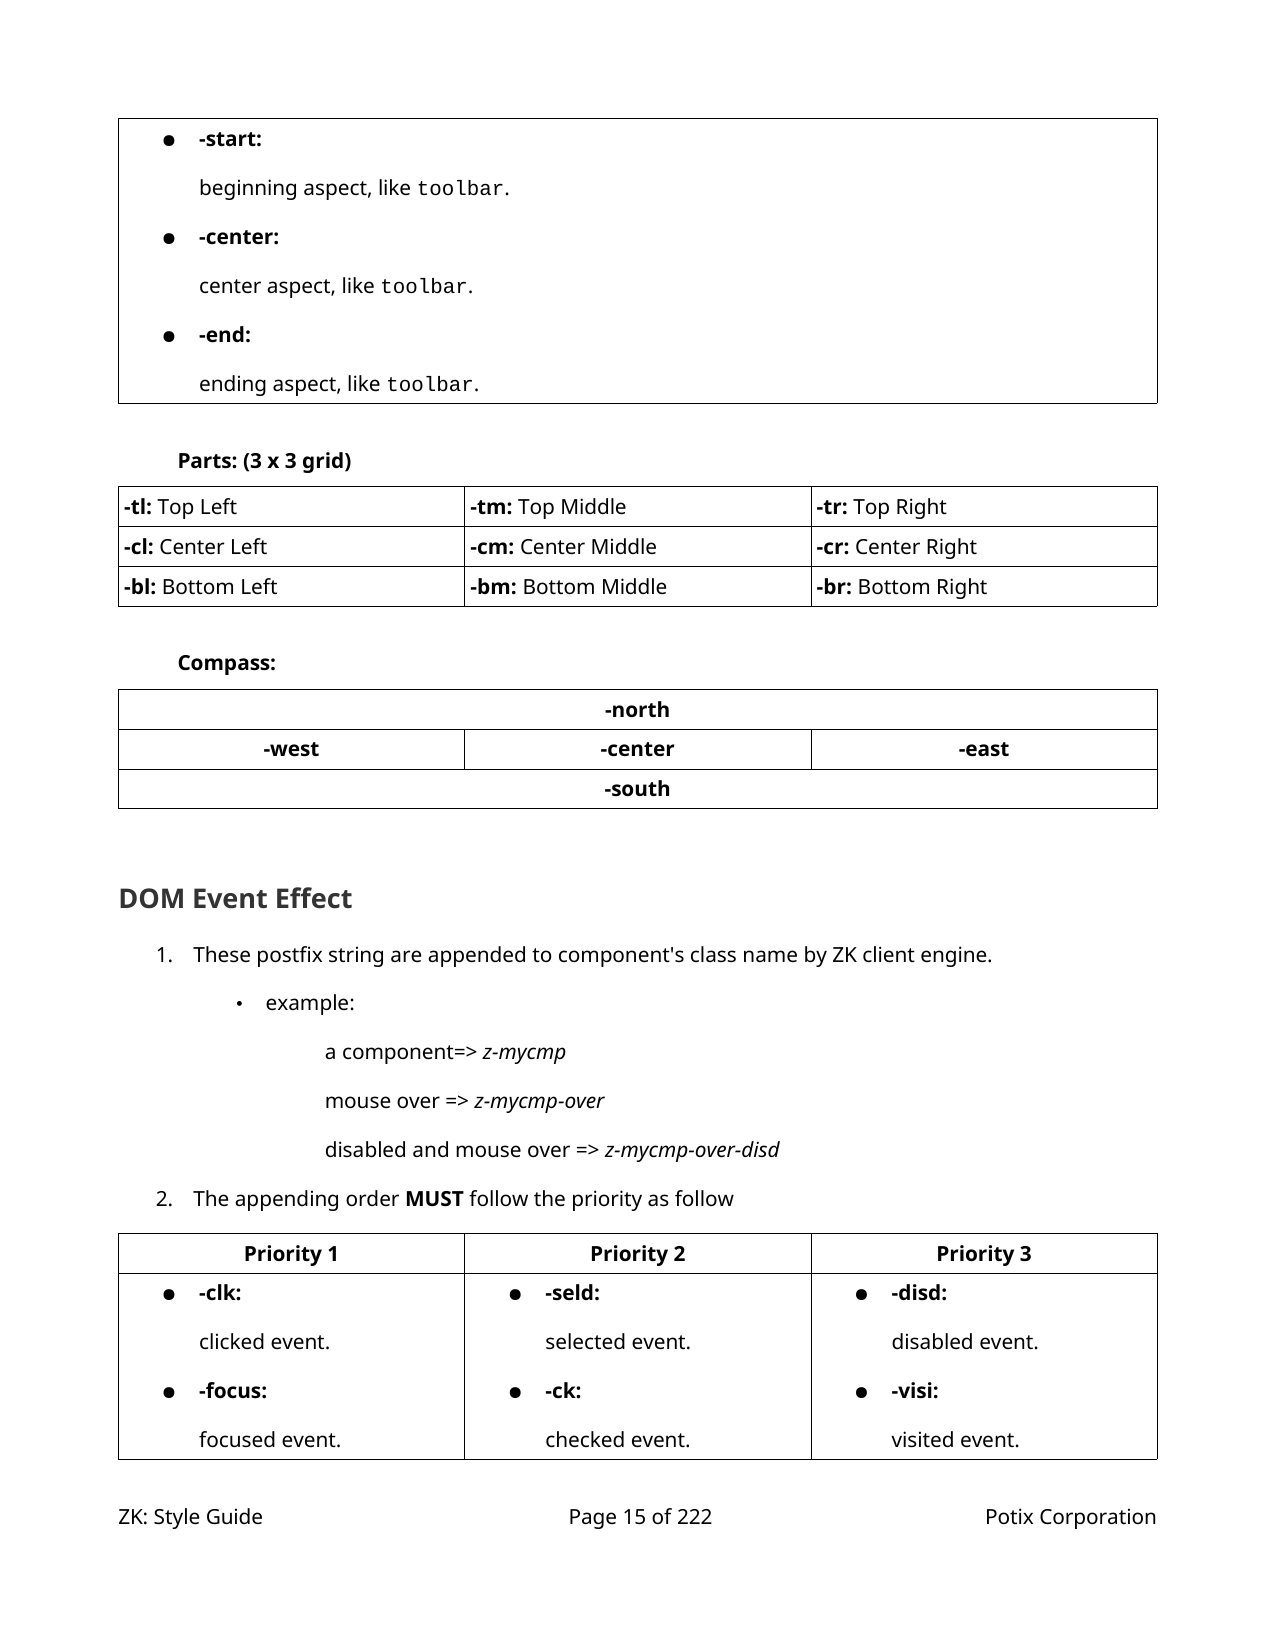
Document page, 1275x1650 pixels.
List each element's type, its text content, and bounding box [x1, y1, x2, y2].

subtitle Compass: [177, 648, 1157, 677]
list disabled and mouse over => z-mycmp-over-disd [295, 1135, 1157, 1163]
table_header Priority 2 [465, 1234, 811, 1273]
table_cell -east [812, 730, 1157, 769]
list a component=> z-mycmp [295, 1037, 1157, 1066]
table_header -ver: vertical aspect, like menubar. -hor: horizontal aspect, like menubar. -start: beginning aspect, like toolbar. -center: center aspect, like toolbar. -end: ending aspect, like toolbar. [119, 119, 1157, 403]
subtitle DOM Event Effect [118, 879, 1157, 916]
table_cell -br: Bottom Right [812, 567, 1157, 606]
table_header Priority 3 [812, 1234, 1157, 1273]
subtitle Parts: (3 x 3 grid) [177, 446, 1157, 474]
table_cell -center [465, 730, 811, 769]
table_header -tl: Top Left [119, 487, 464, 526]
table_cell -bm: Bottom Middle [465, 567, 811, 606]
table_cell -bl: Bottom Left [119, 567, 464, 606]
table_cell -cm: Center Middle [465, 527, 811, 566]
list The appending order MUST follow the priority as follow [156, 1184, 1157, 1212]
list mouse over => z-mycmp-over [295, 1086, 1157, 1114]
list example: [236, 988, 1157, 1017]
table_cell -cr: Center Right [812, 527, 1157, 566]
table_header -north [119, 690, 1157, 729]
table_cell -west [119, 730, 464, 769]
list These postfix string are appended to component's class name by ZK client engine. [156, 940, 1157, 968]
table_cell -cl: Center Left [119, 527, 464, 566]
table_cell -south [119, 770, 1157, 808]
table_header -tm: Top Middle [465, 487, 811, 526]
table_header -tr: Top Right [812, 487, 1157, 526]
table_cell -clk: clicked event. -focus: focused event. -over: mouse over event. -drag: dragged event. -drop: dropped event. [119, 1274, 464, 1459]
table_cell -seld: selected event. -ck: checked event. -unck: unchecked event. [465, 1274, 811, 1459]
table_cell -disd: disabled event. -visi: visited event. -hide: hidden event. -invalid invalid event -readonly readonly event [812, 1274, 1157, 1459]
table_header Priority 1 [119, 1234, 464, 1273]
